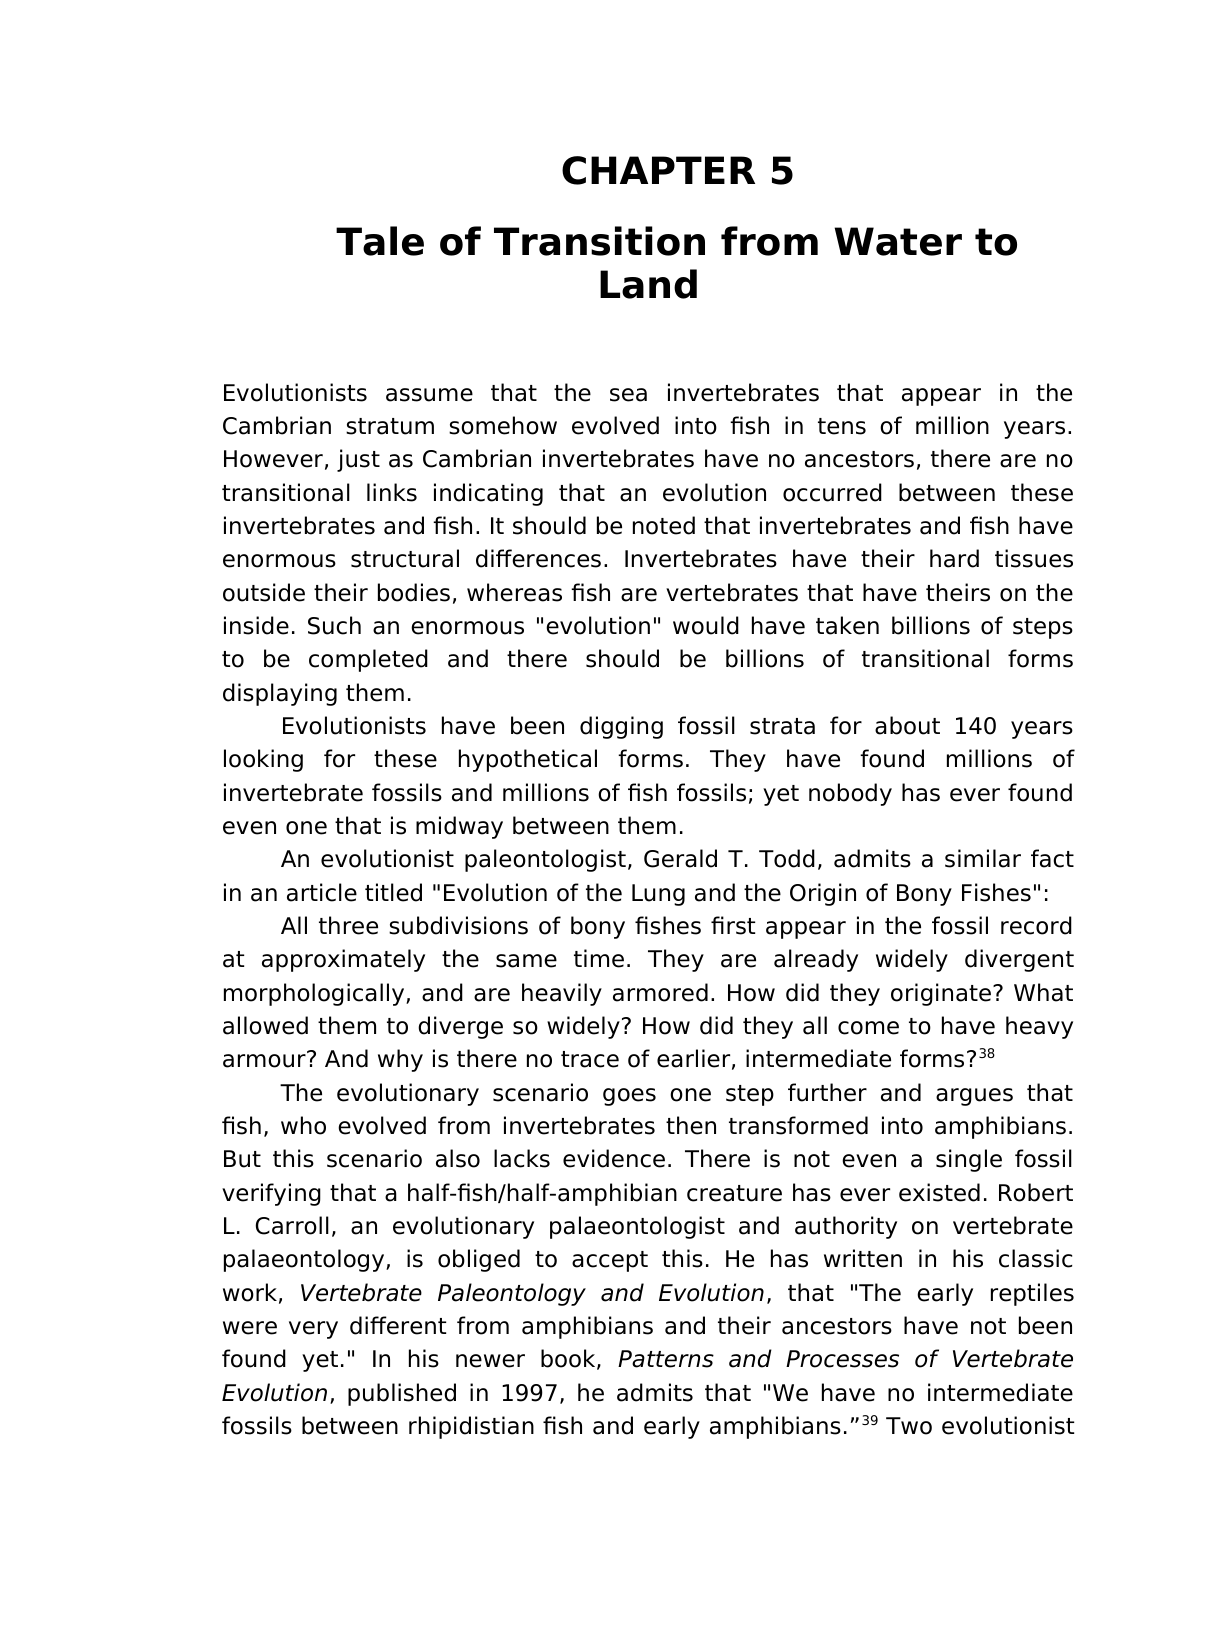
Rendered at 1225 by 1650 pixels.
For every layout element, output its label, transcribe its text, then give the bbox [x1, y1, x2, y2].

text An evolutionist paleontologist, Gerald T. Todd, admits a similar fact in an article titled "Evolution of the Lung and the Origin of Bony Fishes": [222, 841, 1075, 908]
text CHAPTER 5 [222, 150, 1075, 194]
text Evolutionists have been digging fossil strata for about 140 years looking for these hypothetical forms. They have found millions of invertebrate fossils and millions of fish fossils; yet nobody has ever found even one that is midway between them. [222, 708, 1075, 841]
text Evolutionists assume that the sea invertebrates that appear in the Cambrian stratum somehow evolved into fish in tens of million years. However, just as Cambrian invertebrates have no ancestors, there are no transitional links indicating that an evolution occurred between these invertebrates and fish. It should be noted that invertebrates and fish have enormous structural differences. Invertebrates have their hard tissues outside their bodies, whereas fish are vertebrates that have theirs on the inside. Such an enormous "evolution" would have taken billions of steps to be completed and there should be billions of transitional forms displaying them. [222, 341, 1075, 708]
text All three subdivisions of bony fishes first appear in the fossil record at approximately the same time. They are already widely divergent morphologically, and are heavily armored. How did they originate? What allowed them to diverge so widely? How did they all come to have heavy armour? And why is there no trace of earlier, intermediate forms?38 [222, 908, 1075, 1074]
text The evolutionary scenario goes one step further and argues that fish, who evolved from invertebrates then transformed into amphibians. But this scenario also lacks evidence. There is not even a single fossil verifying that a half-fish/half-amphibian creature has ever existed. Robert L. Carroll, an evolutionary palaeontologist and authority on vertebrate palaeontology, is obliged to accept this. He has written in his classic work, Vertebrate Paleontology and Evolution, that "The early reptiles were very different from amphibians and their ancestors have not been found yet." In his newer book, Patterns and Processes of Vertebrate Evolution, published in 1997, he admits that "We have no intermediate fossils between rhipidistian fish and early amphibians.”39 Two evolutionist [222, 1074, 1075, 1441]
text Tale of Transition from Water to Land [222, 220, 1075, 308]
